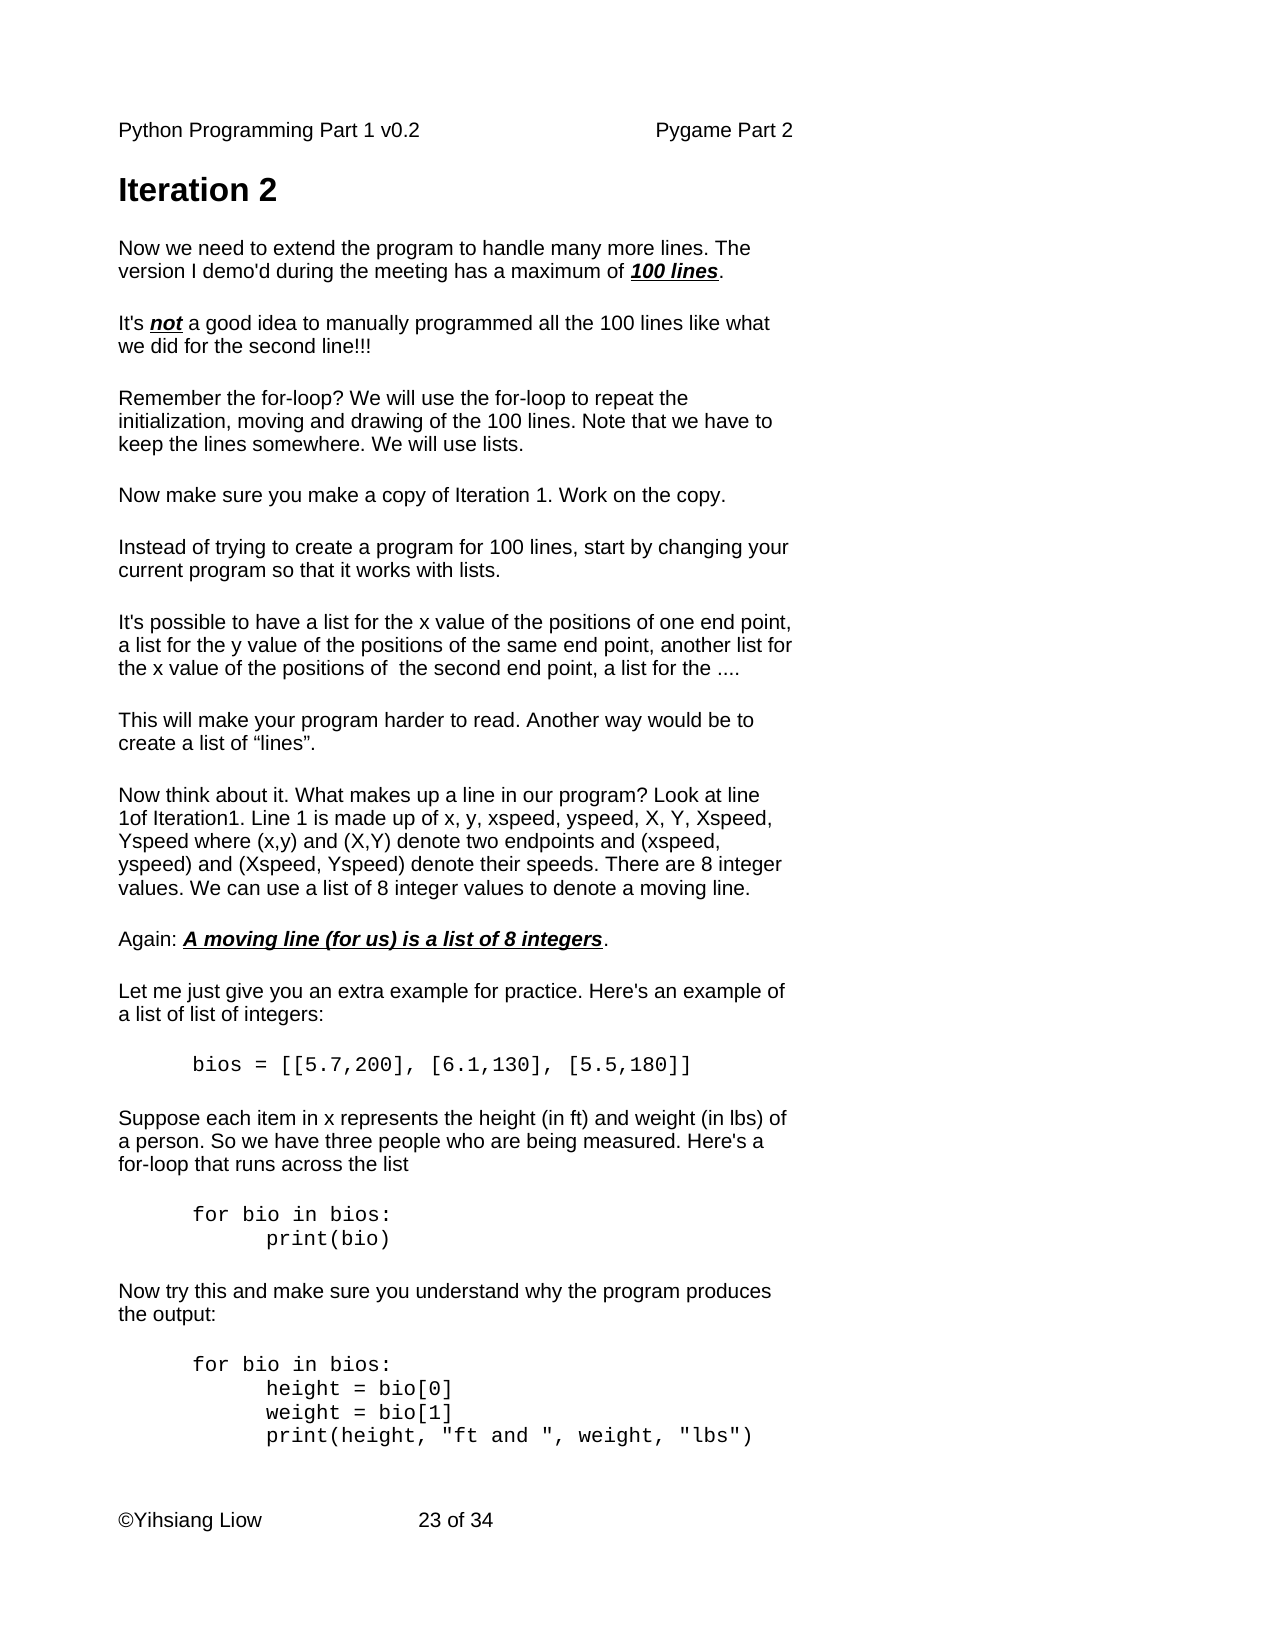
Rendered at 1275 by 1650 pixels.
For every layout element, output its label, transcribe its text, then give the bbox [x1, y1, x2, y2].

text for bio in bios: [118, 1354, 793, 1378]
text for bio in bios: [118, 1204, 793, 1228]
text bios = [[5.7,200], [6.1,130], [5.5,180]] [118, 1054, 793, 1078]
text It's not a good idea to manually programmed all the 100 lines like what we did for the second line!!! [118, 311, 793, 358]
text It's possible to have a list for the x value of the positions of one end point, a list for the y value of the positions of the same end point, another list for the x value of the positions of the second end point, a list for the .... [118, 610, 793, 680]
text height = bio[0] [118, 1378, 793, 1402]
text Now we need to extend the program to handle many more lines. The version I demo'd during the meeting has a maximum of 100 lines. [118, 236, 793, 283]
text Suppose each item in x represents the height (in ft) and weight (in lbs) of a person. So we have three people who are being measured. Here's a for-loop that runs across the list [118, 1106, 793, 1176]
text Iteration 2 [118, 171, 793, 208]
text print(height, "ft and ", weight, "lbs") [118, 1425, 793, 1449]
text Instead of trying to create a program for 100 lines, start by changing your current program so that it works with lists. [118, 536, 793, 582]
text Now try this and make sure you understand why the program produces the output: [118, 1280, 793, 1326]
text Remember the for-loop? We will use the for-loop to repeat the initialization, moving and drawing of the 100 lines. Note that we have to keep the lines somewhere. We will use lists. [118, 386, 793, 456]
text Again: A moving line (for us) is a list of 8 integers. [118, 928, 793, 951]
text weight = bio[1] [118, 1402, 793, 1425]
text print(bio) [118, 1228, 793, 1251]
text Now make sure you make a copy of Iteration 1. Work on the copy. [118, 484, 793, 507]
text This will make your program harder to read. Another way would be to create a list of “lines”. [118, 708, 793, 755]
text Let me just give you an extra example for practice. Here's an example of a list of list of integers: [118, 979, 793, 1026]
text Now think about it. What makes up a line in our program? Look at line 1of Iteration1. Line 1 is made up of x, y, xspeed, yspeed, X, Y, Xspeed, Yspeed where (x,y) and (X,Y) denote two endpoints and (xspeed, yspeed) and (Xspeed, Yspeed) denote their speeds. There are 8 integer values. We can use a list of 8 integer values to denote a moving line. [118, 783, 793, 899]
